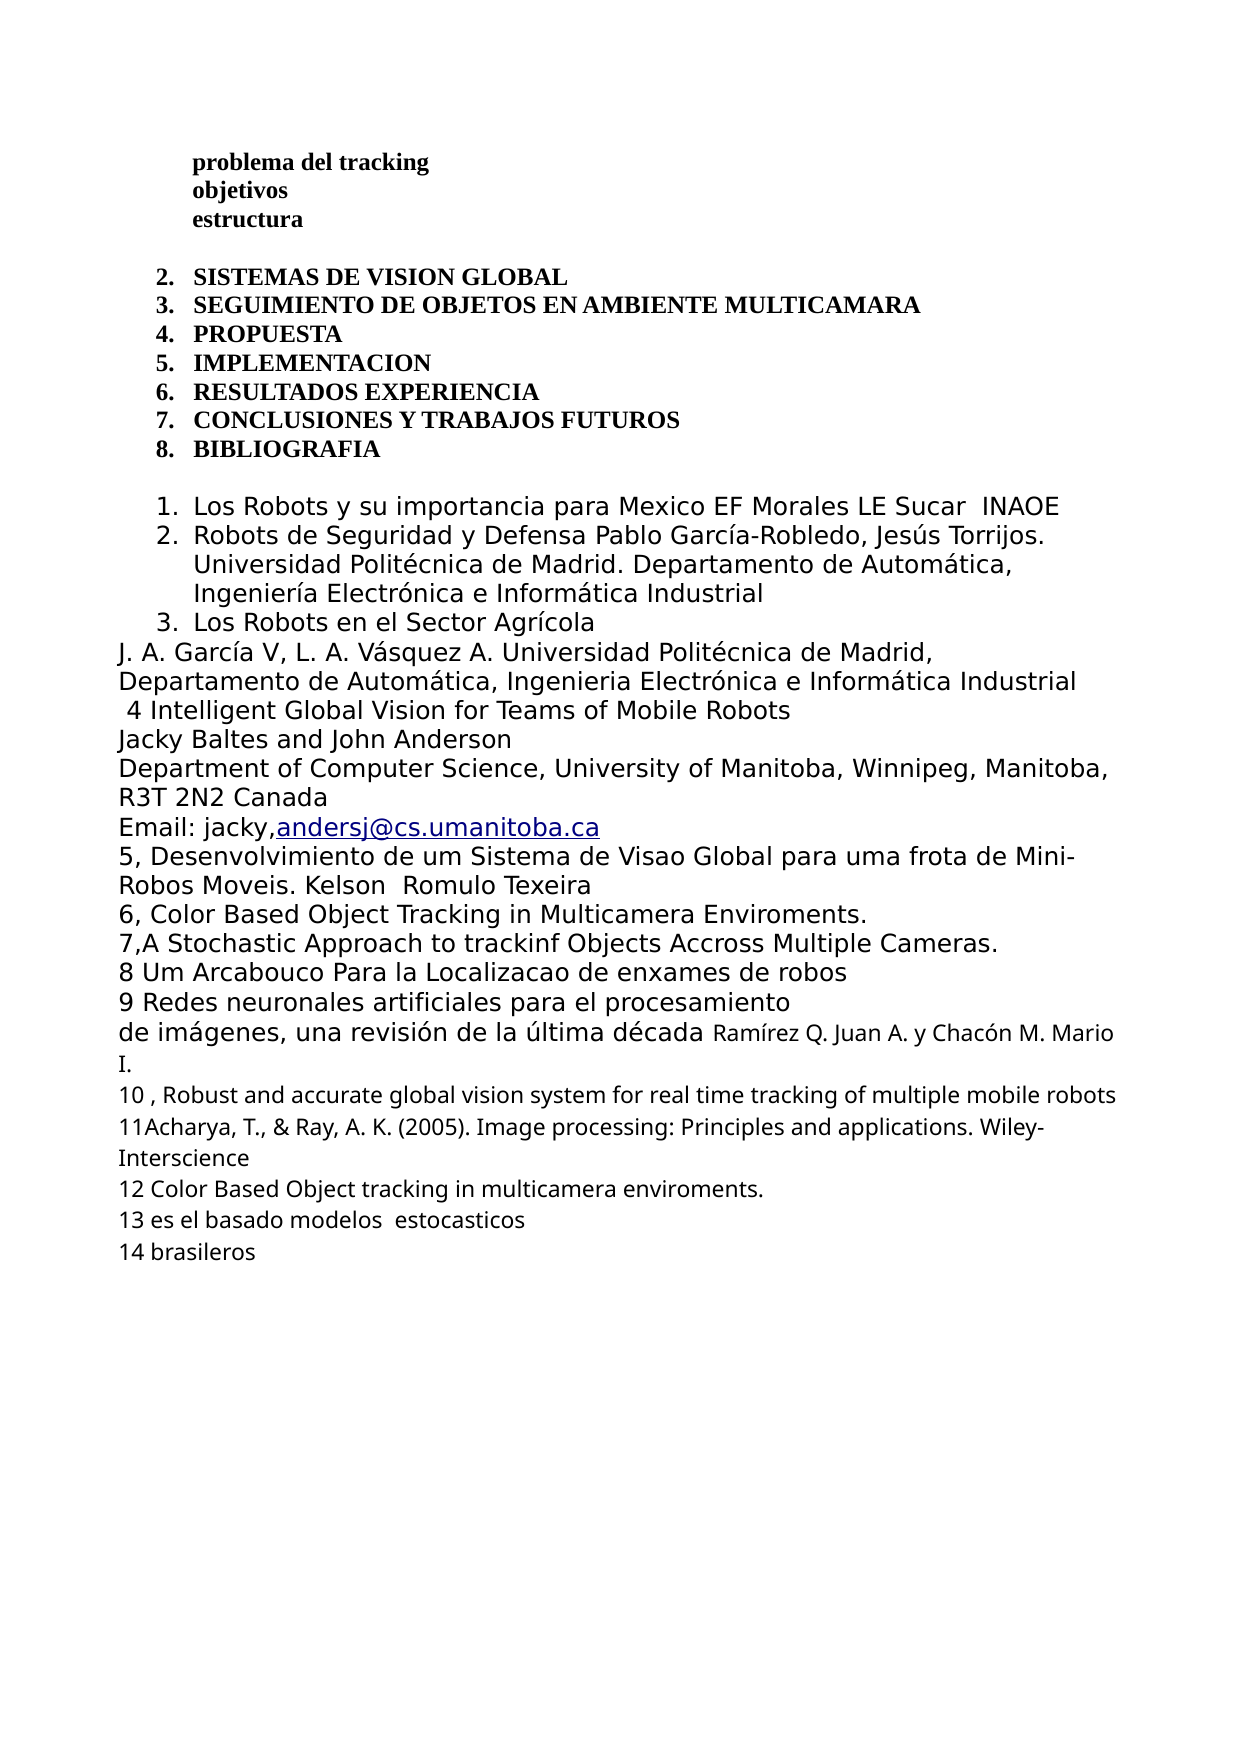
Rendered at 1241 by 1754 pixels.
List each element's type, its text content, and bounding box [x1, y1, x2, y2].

list CONCLUSIONES Y TRABAJOS FUTUROS [156, 406, 1122, 434]
list IMPLEMENTACION [156, 348, 1122, 377]
text J. A. García V, L. A. Vásquez A. Universidad Politécnica de Madrid, Departamento de Automática, Ingenieria Electrónica e Informática Industrial [118, 638, 1122, 696]
text 6, Color Based Object Tracking in Multicamera Enviroments. [118, 900, 1122, 929]
text 11Acharya, T., & Ray, A. K. (2005). Image processing: Principles and applications. Wiley-Interscience [118, 1111, 1122, 1173]
text 7,A Stochastic Approach to trackinf Objects Accross Multiple Cameras. [118, 929, 1122, 958]
list BIBLIOGRAFIA [156, 434, 1122, 463]
text problema del tracking [118, 147, 1122, 176]
text de imágenes, una revisión de la última década Ramírez Q. Juan A. y Chacón M. Mario I. [118, 1017, 1122, 1079]
list SEGUIMIENTO DE OBJETOS EN AMBIENTE MULTICAMARA [156, 291, 1122, 319]
list PROPUESTA [156, 319, 1122, 348]
text 14 brasileros [118, 1236, 1122, 1267]
text 5, Desenvolvimiento de um Sistema de Visao Global para uma frota de Mini-Robos Moveis. Kelson Romulo Texeira [118, 842, 1122, 900]
list RESULTADOS EXPERIENCIA [156, 377, 1122, 406]
text 12 Color Based Object tracking in multicamera enviroments. [118, 1173, 1122, 1204]
list Los Robots y su importancia para Mexico EF Morales LE Sucar INAOE [156, 492, 1122, 521]
text Email: jacky,andersj@cs.umanitoba.ca [118, 813, 1122, 842]
list SISTEMAS DE VISION GLOBAL [156, 262, 1122, 291]
list Los Robots en el Sector Agrícola [156, 608, 1122, 638]
text estructura [118, 204, 1122, 233]
text 13 es el basado modelos estocasticos [118, 1204, 1122, 1236]
text 8 Um Arcabouco Para la Localizacao de enxames de robos [118, 958, 1122, 988]
text objetivos [118, 176, 1122, 204]
list Robots de Seguridad y Defensa Pablo García-Robledo, Jesús Torrijos. Universidad Politécnica de Madrid. Departamento de Automática, Ingeniería Electrónica e Informática Industrial [156, 521, 1122, 608]
text 4 Intelligent Global Vision for Teams of Mobile Robots [118, 696, 1122, 725]
text 10 , Robust and accurate global vision system for real time tracking of multiple mobile robots [118, 1079, 1122, 1111]
text 9 Redes neuronales artificiales para el procesamiento [118, 988, 1122, 1017]
text Department of Computer Science, University of Manitoba, Winnipeg, Manitoba, R3T 2N2 Canada [118, 754, 1122, 813]
text Jacky Baltes and John Anderson [118, 725, 1122, 754]
